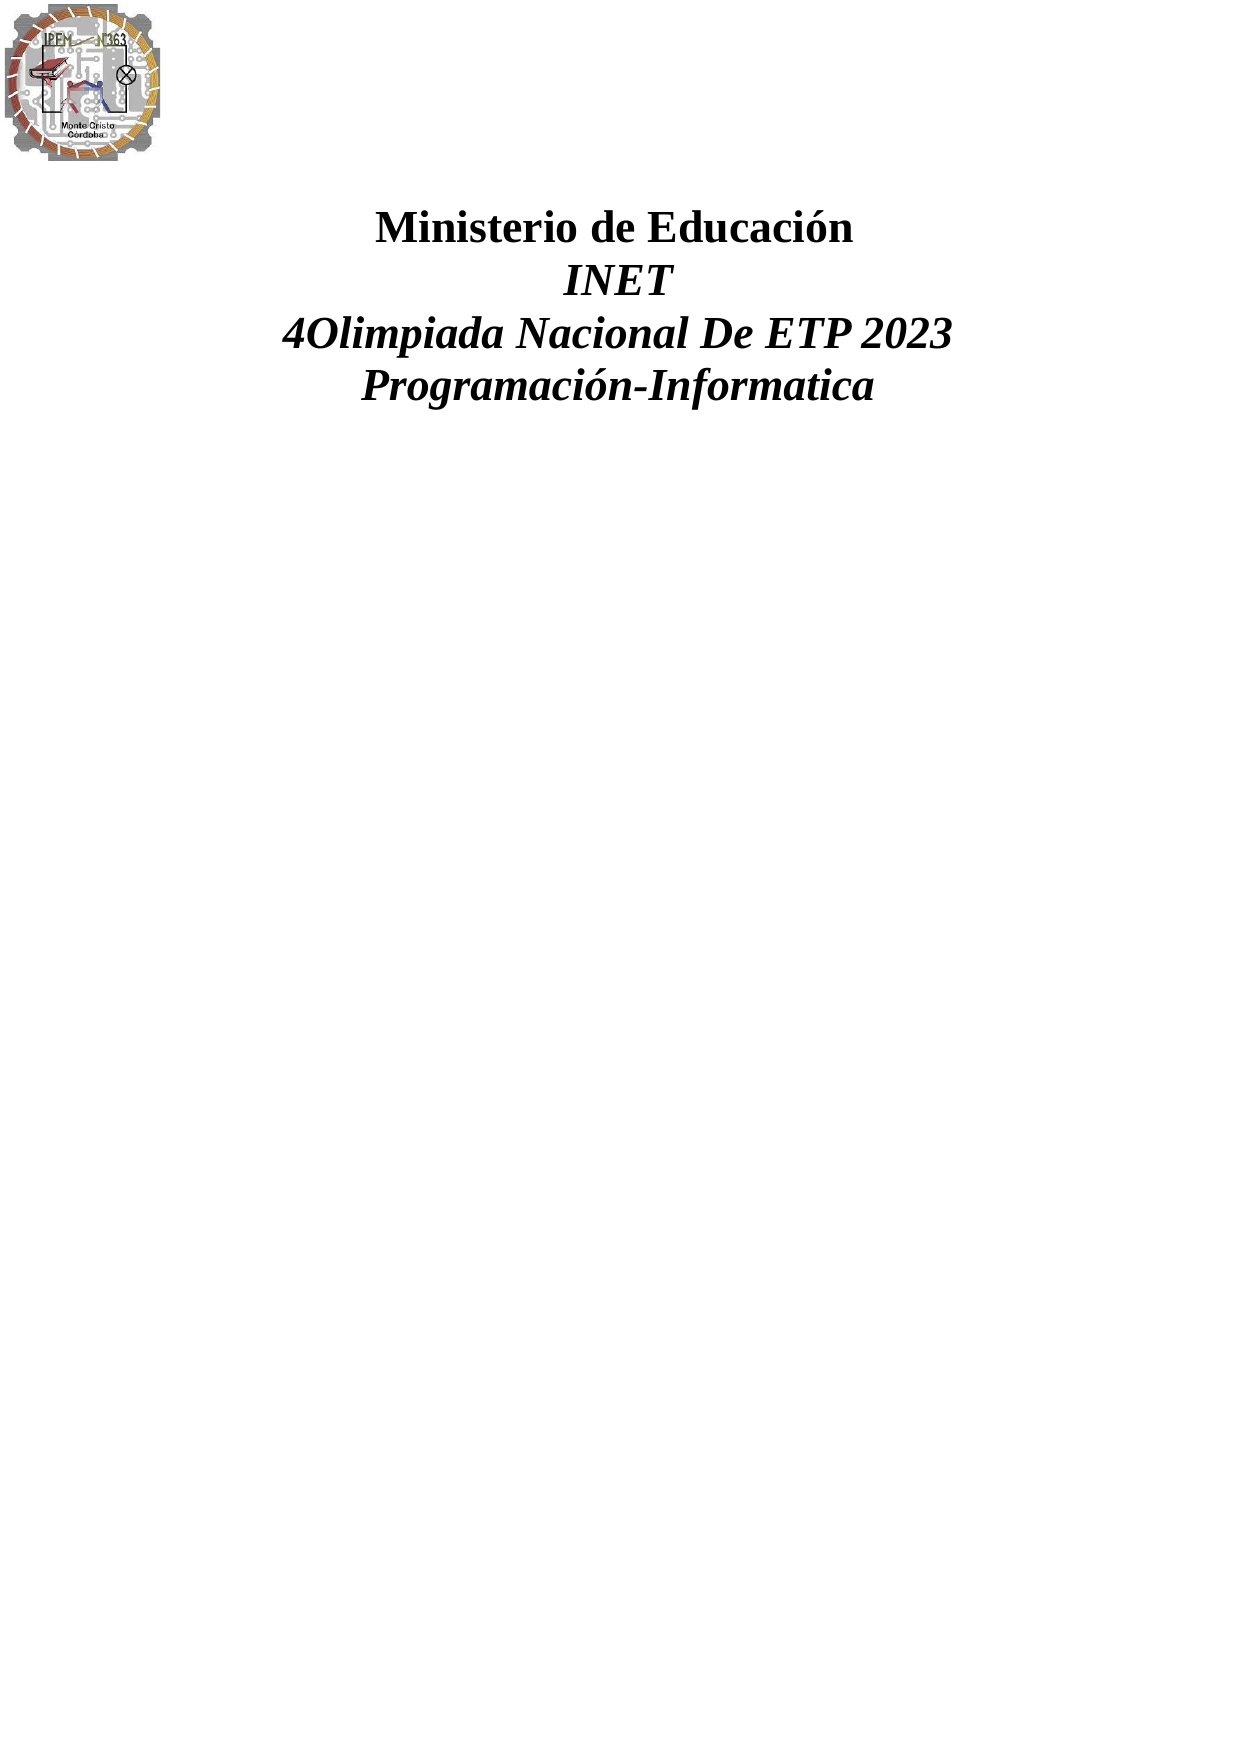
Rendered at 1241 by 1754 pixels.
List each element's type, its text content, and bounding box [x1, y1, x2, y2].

picture [4, 4, 161, 161]
text INET [118, 252, 1122, 305]
text Ministerio de Educación [118, 200, 1122, 252]
text Programación-Informatica [118, 358, 1122, 411]
text 4Olimpiada Nacional De ETP 2023 [118, 305, 1122, 358]
